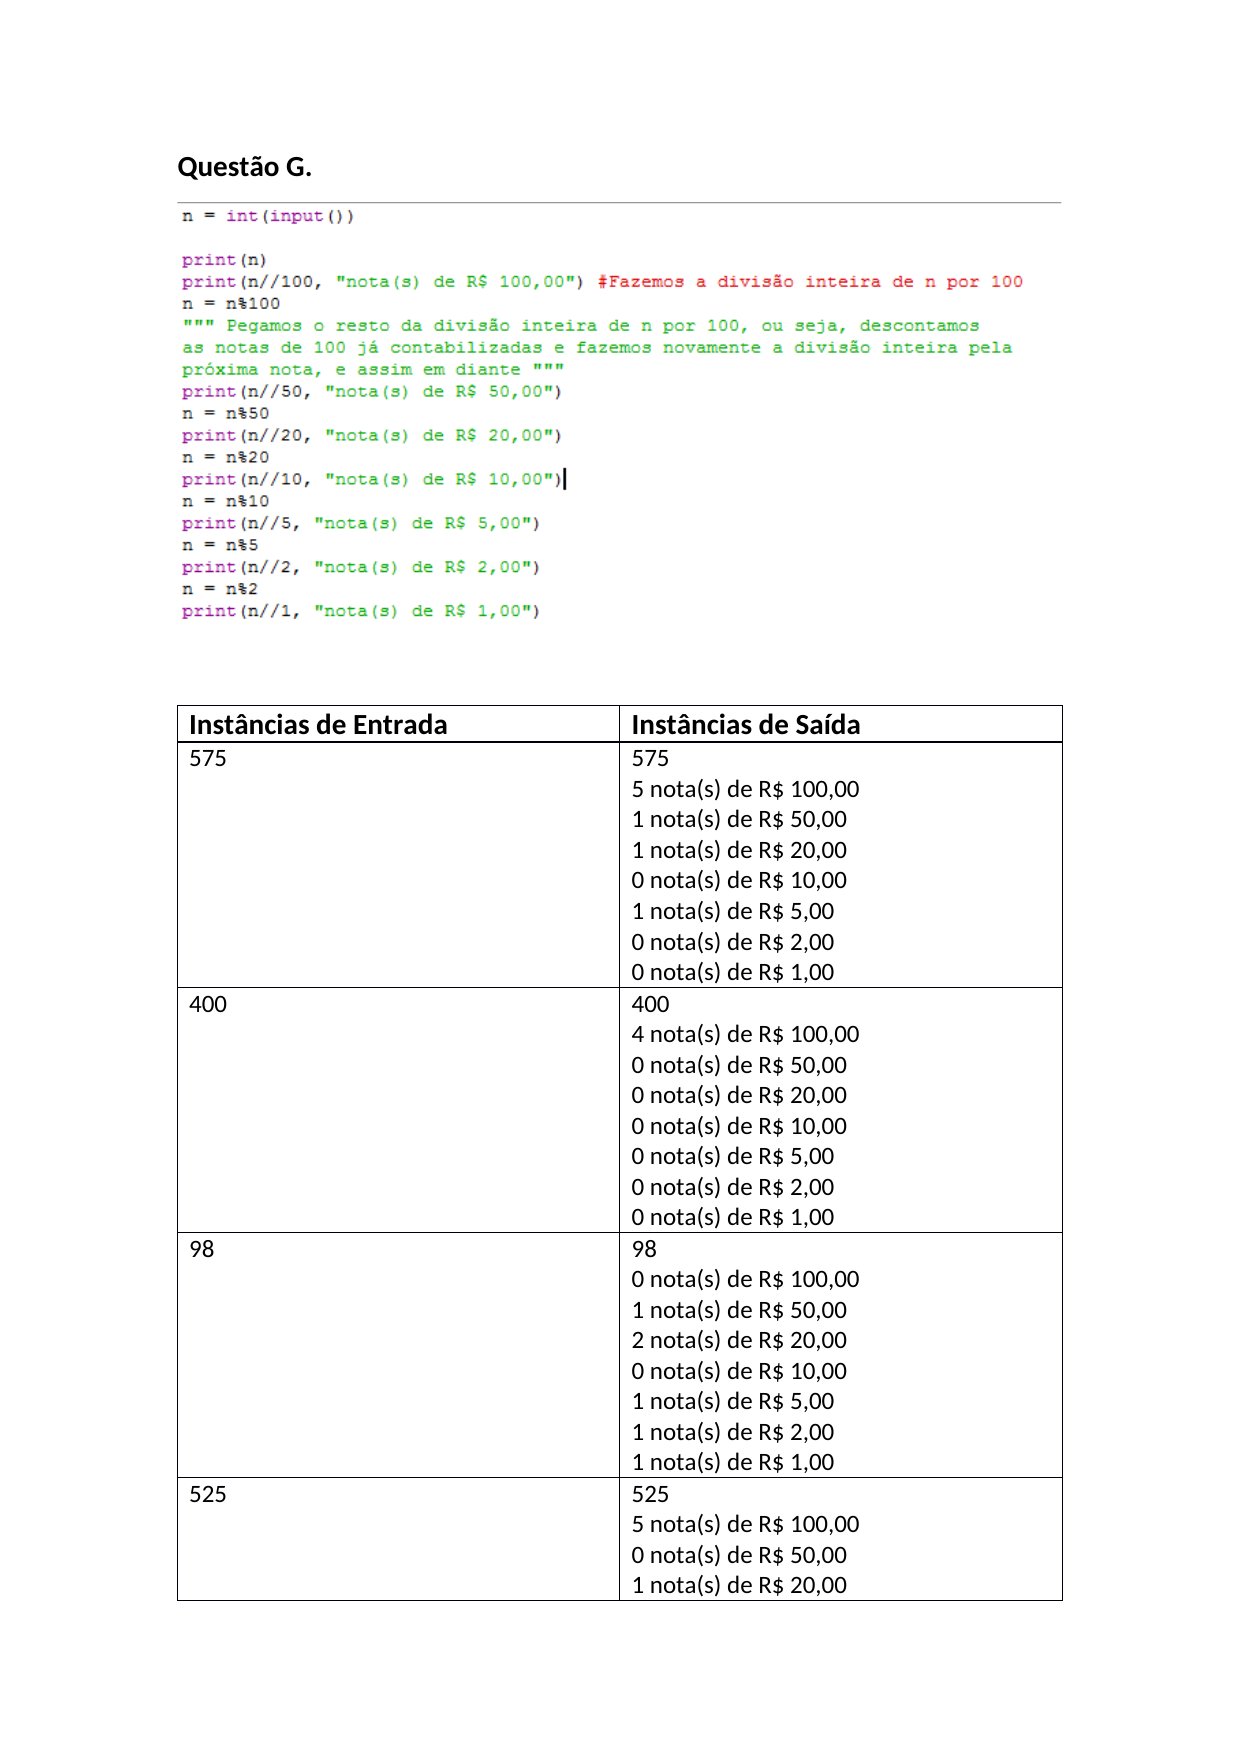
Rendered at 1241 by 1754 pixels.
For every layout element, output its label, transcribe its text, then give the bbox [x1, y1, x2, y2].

table_cell 525 5 nota(s) de R$ 100,00 0 nota(s) de R$ 50,00 1 nota(s) de R$ 20,00 [620, 1478, 1062, 1600]
picture [177, 202, 1062, 630]
table_cell 98 [178, 1233, 619, 1477]
text Questão G. [177, 148, 1063, 183]
table_header Instâncias de Saída [620, 706, 1062, 741]
table_header Instâncias de Entrada [178, 706, 619, 741]
table_cell 400 [178, 988, 619, 1232]
table_cell 525 [178, 1478, 619, 1600]
table_cell 575 [178, 743, 619, 987]
table_cell 98 0 nota(s) de R$ 100,00 1 nota(s) de R$ 50,00 2 nota(s) de R$ 20,00 0 nota(s) de R$ 10,00 1 nota(s) de R$ 5,00 1 nota(s) de R$ 2,00 1 nota(s) de R$ 1,00 [620, 1233, 1062, 1477]
table_cell 575 5 nota(s) de R$ 100,00 1 nota(s) de R$ 50,00 1 nota(s) de R$ 20,00 0 nota(s) de R$ 10,00 1 nota(s) de R$ 5,00 0 nota(s) de R$ 2,00 0 nota(s) de R$ 1,00 [620, 743, 1062, 987]
table_cell 400 4 nota(s) de R$ 100,00 0 nota(s) de R$ 50,00 0 nota(s) de R$ 20,00 0 nota(s) de R$ 10,00 0 nota(s) de R$ 5,00 0 nota(s) de R$ 2,00 0 nota(s) de R$ 1,00 [620, 988, 1062, 1232]
